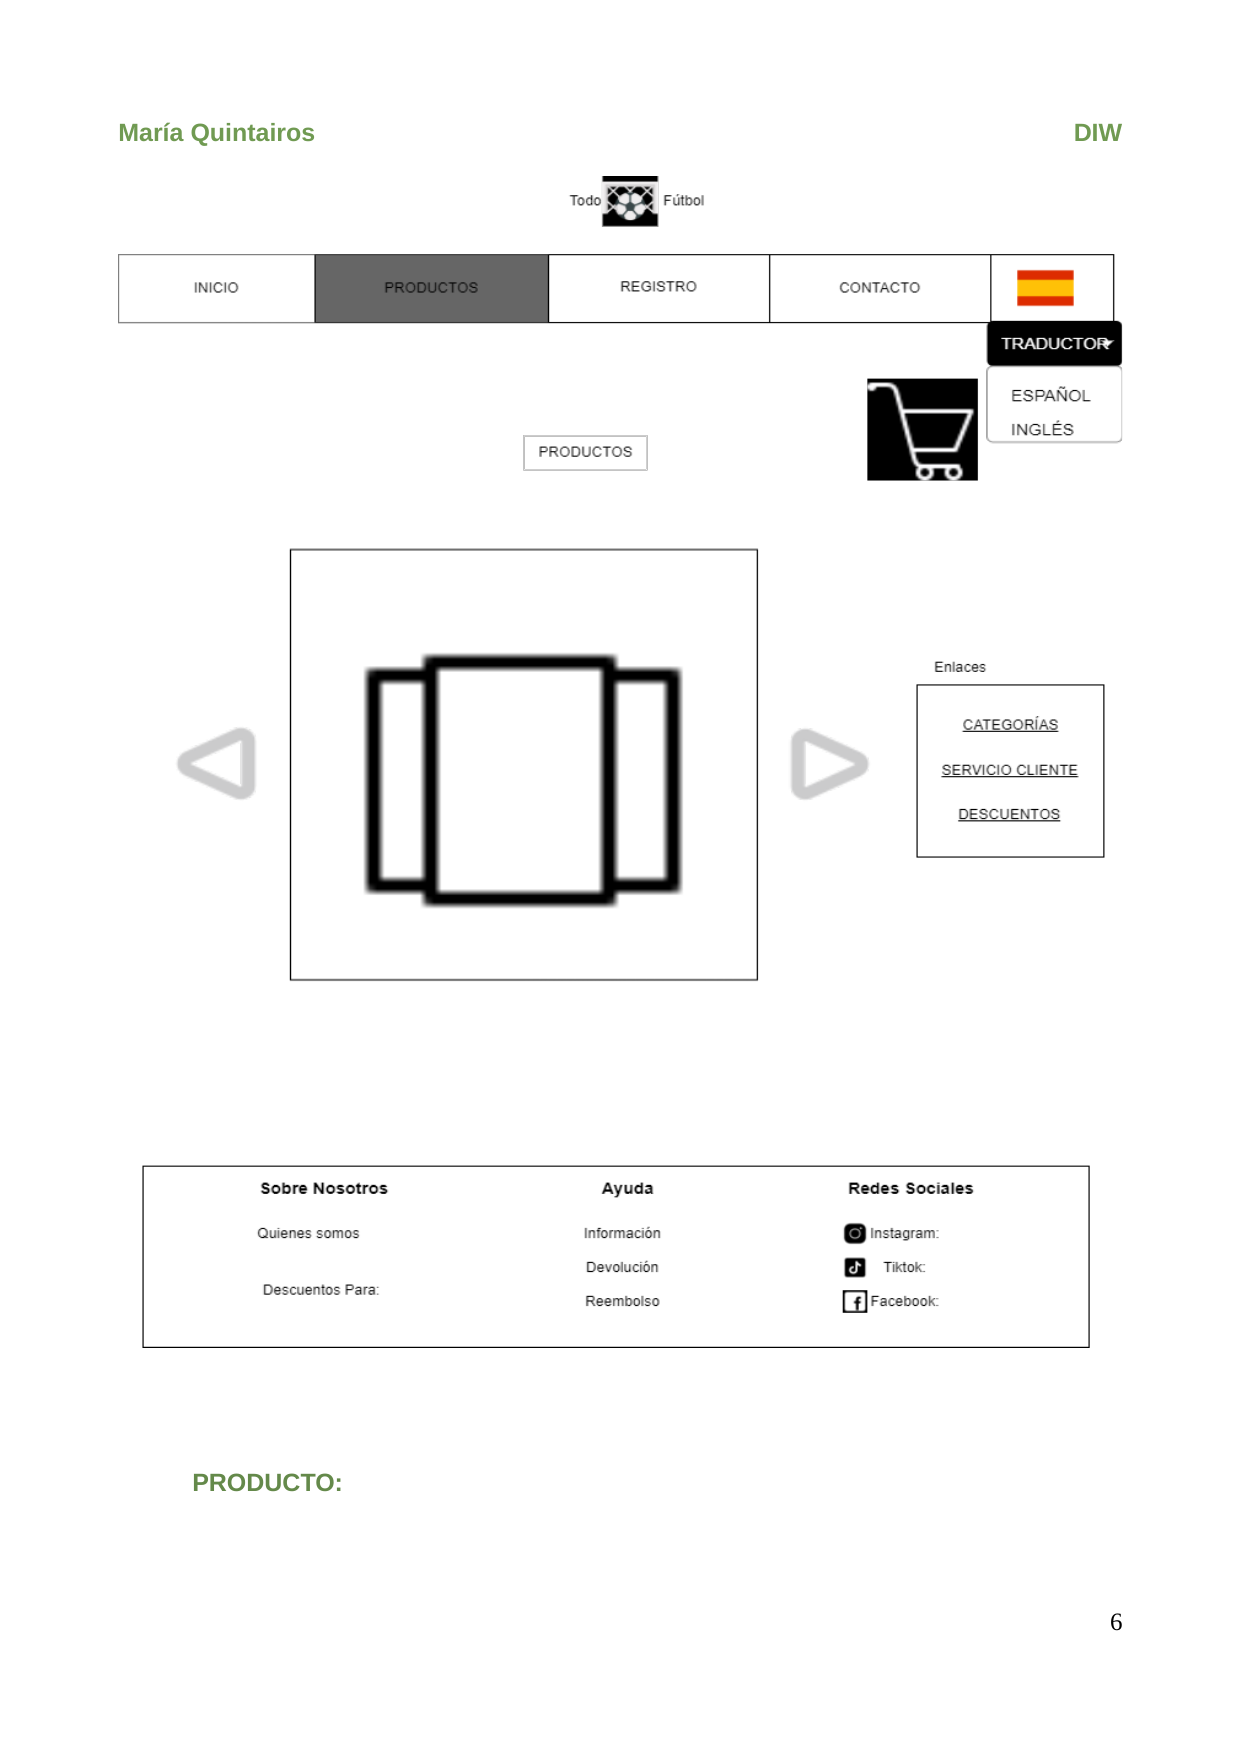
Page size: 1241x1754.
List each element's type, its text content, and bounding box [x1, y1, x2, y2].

subtitle PRODUCTO: [192, 1468, 1122, 1497]
picture [118, 176, 1123, 1348]
